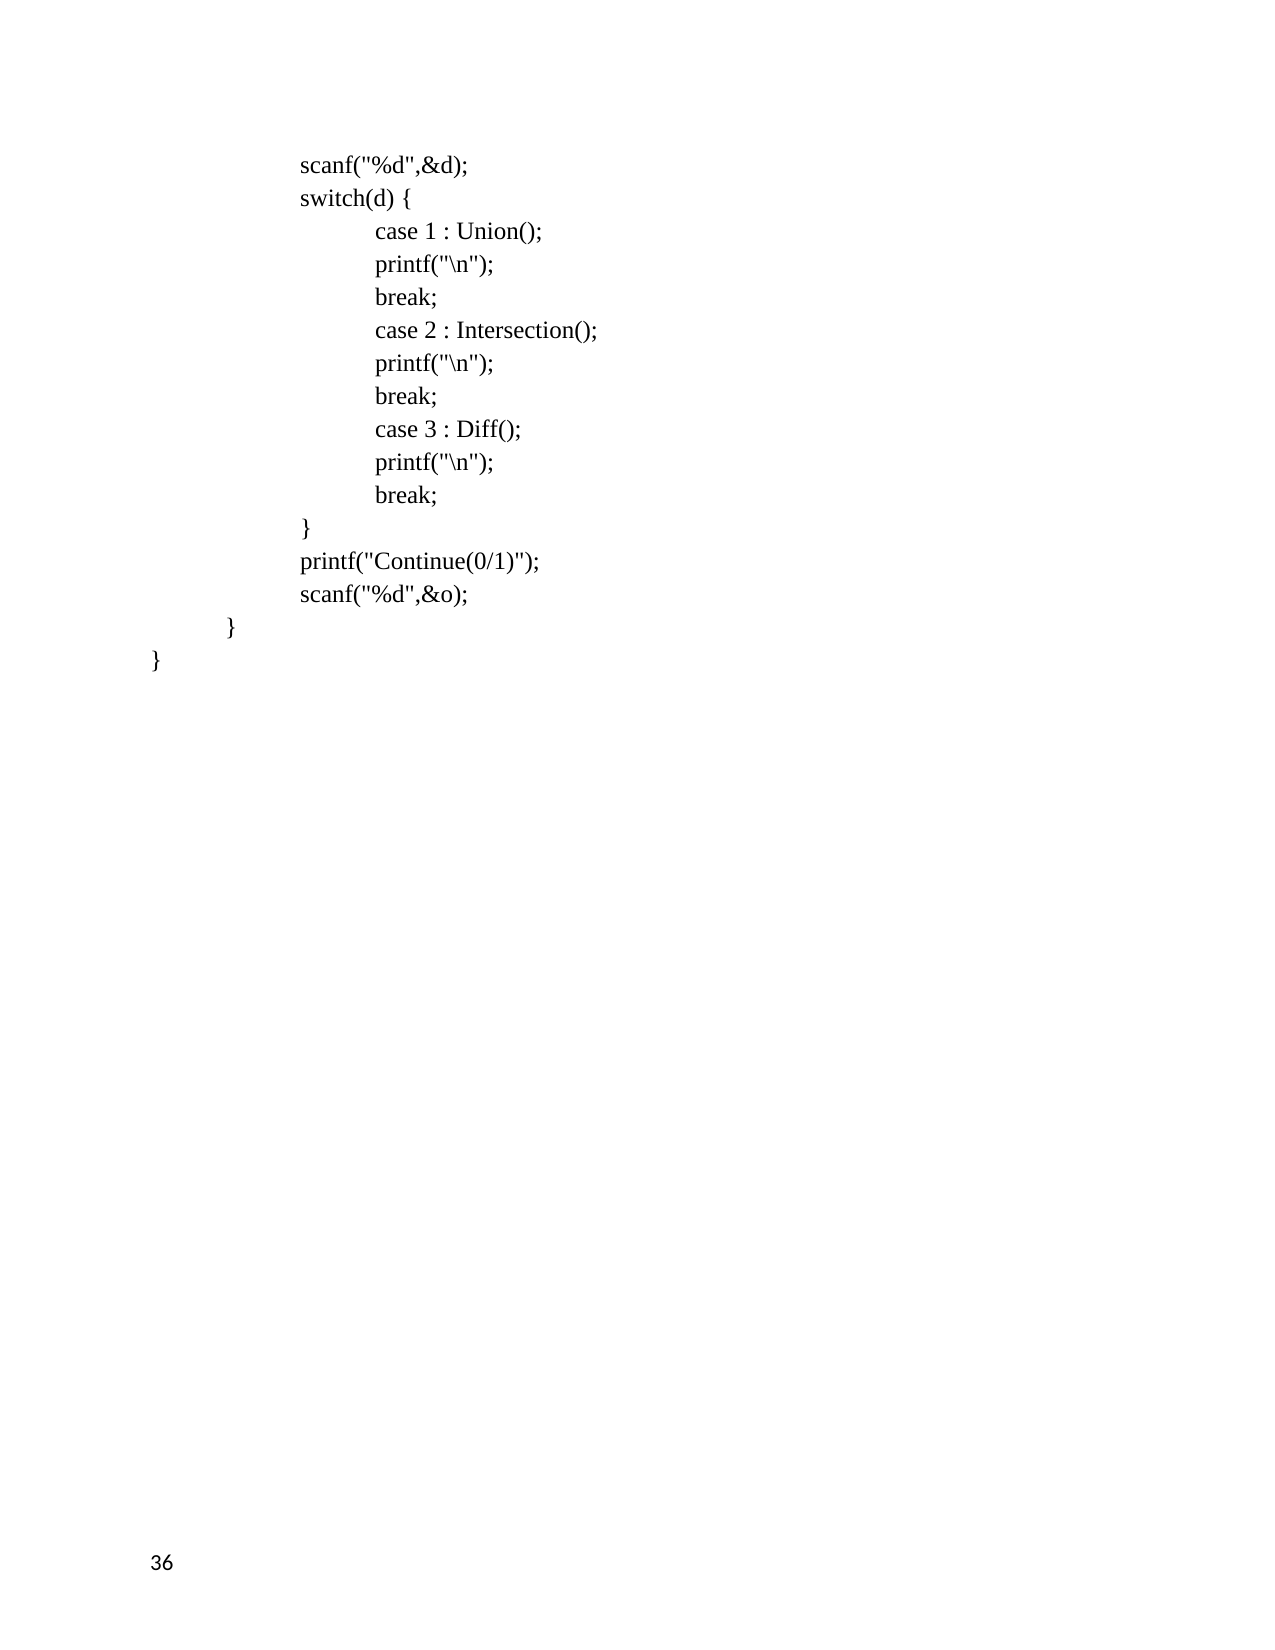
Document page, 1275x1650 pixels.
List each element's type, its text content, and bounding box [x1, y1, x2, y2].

text case 1 : Union(); [150, 216, 1125, 245]
text printf("\n"); [150, 249, 1125, 278]
text printf("Continue(0/1)"); [150, 546, 1125, 575]
text } [150, 645, 1125, 674]
text case 2 : Intersection(); [150, 315, 1125, 344]
text printf("\n"); [150, 447, 1125, 476]
text scanf("%d",&o); [150, 579, 1125, 608]
text break; [150, 282, 1125, 311]
text } [150, 612, 1125, 641]
text printf("\n"); [150, 348, 1125, 377]
text break; [150, 381, 1125, 410]
text } [150, 513, 1125, 542]
text break; [150, 480, 1125, 509]
text scanf("%d",&d); [150, 150, 1125, 179]
text switch(d) { [150, 183, 1125, 212]
text case 3 : Diff(); [150, 414, 1125, 443]
